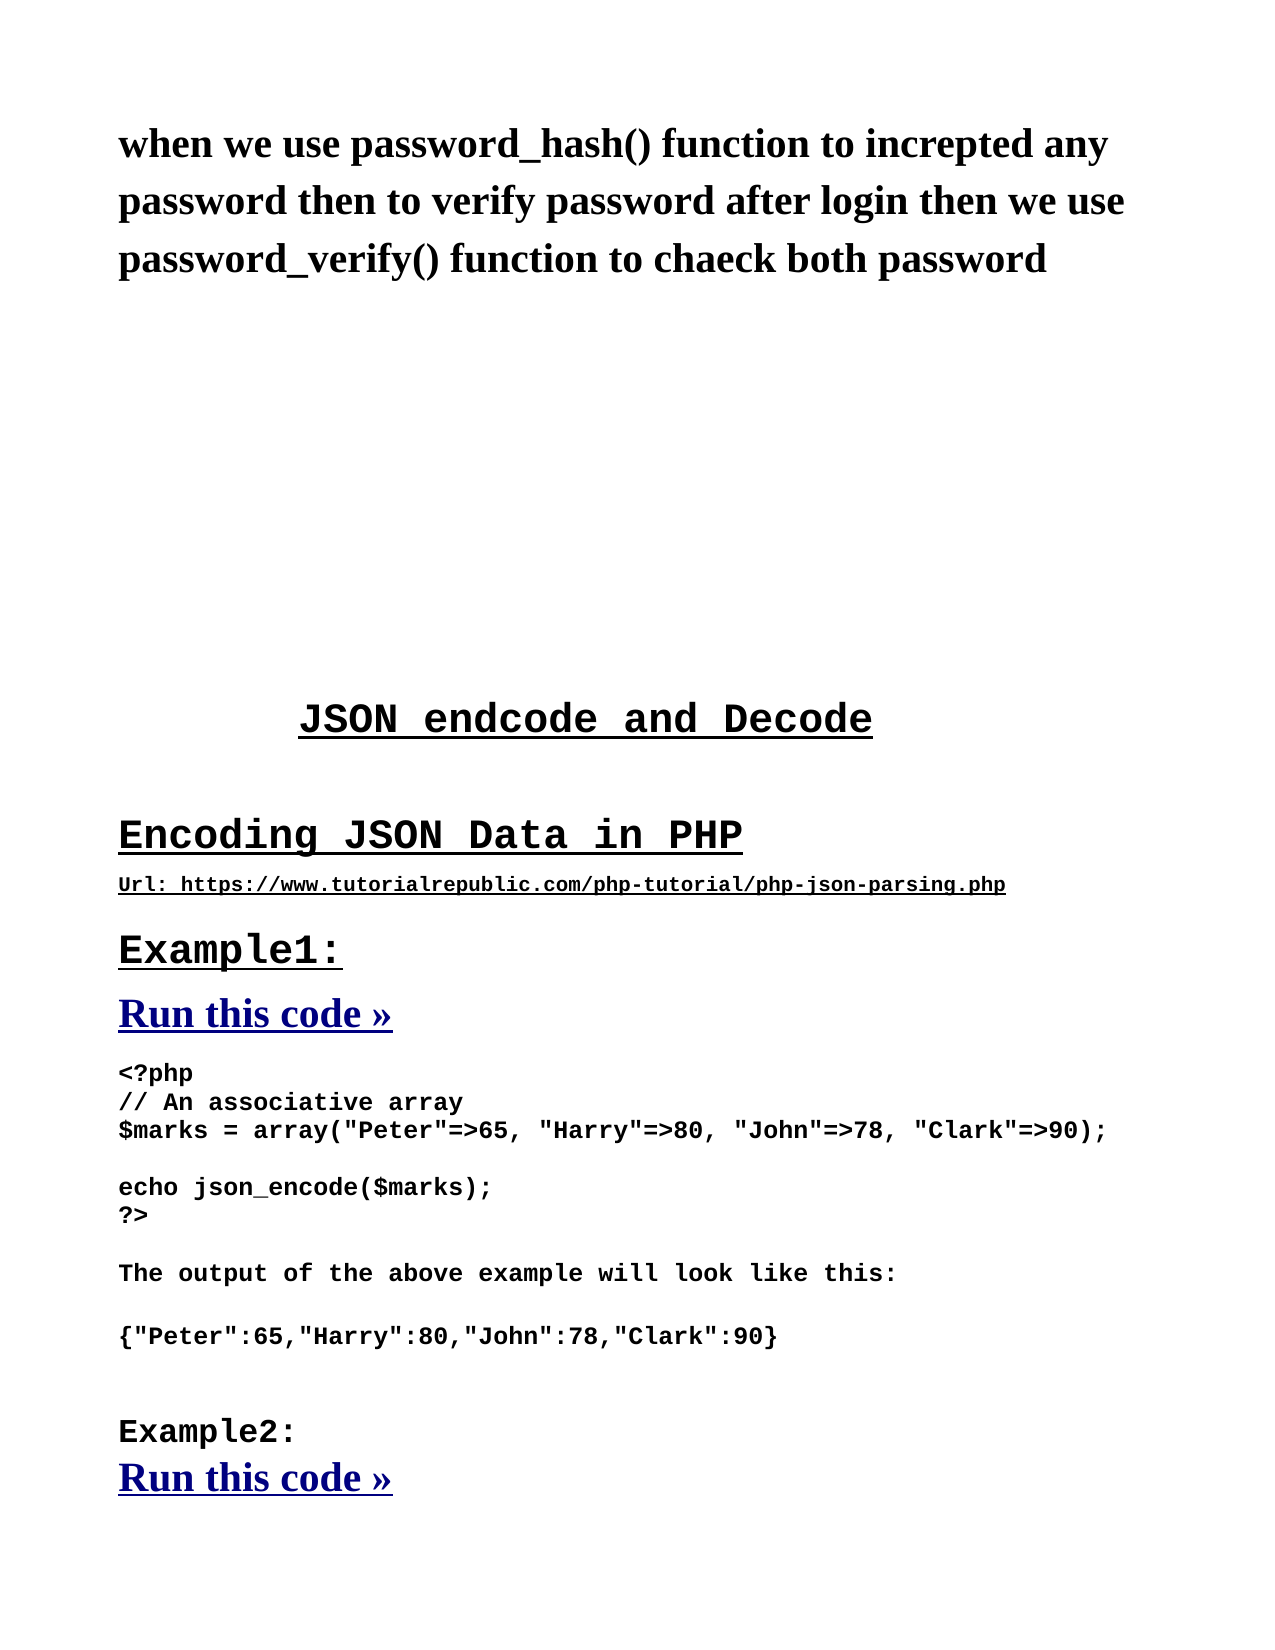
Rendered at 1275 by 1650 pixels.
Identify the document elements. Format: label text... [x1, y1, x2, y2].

subtitle Example1: [118, 929, 1157, 976]
text ?> [118, 1203, 1157, 1231]
text $marks = array("Peter"=>65, "Harry"=>80, "John"=>78, "Clark"=>90); [118, 1118, 1157, 1146]
subtitle Example2: [118, 1414, 1157, 1452]
text {"Peter":65,"Harry":80,"John":78,"Clark":90} [118, 1324, 1157, 1352]
text The output of the above example will look like this: [118, 1260, 1157, 1289]
text when we use password_hash() function to increpted any password then to verify password after login then we use password_verify() function to chaeck both password [118, 118, 1157, 281]
text Url: https://www.tutorialrepublic.com/php-tutorial/php-json-parsing.php [118, 874, 1157, 897]
text Run this code » [118, 989, 1157, 1037]
text echo json_encode($marks); [118, 1174, 1157, 1203]
text // An associative array [118, 1089, 1157, 1118]
text Run this code » [118, 1452, 1157, 1500]
text <?php [118, 1061, 1157, 1089]
text JSON endcode and Decode [118, 698, 1157, 745]
subtitle Encoding JSON Data in PHP [118, 814, 1157, 861]
